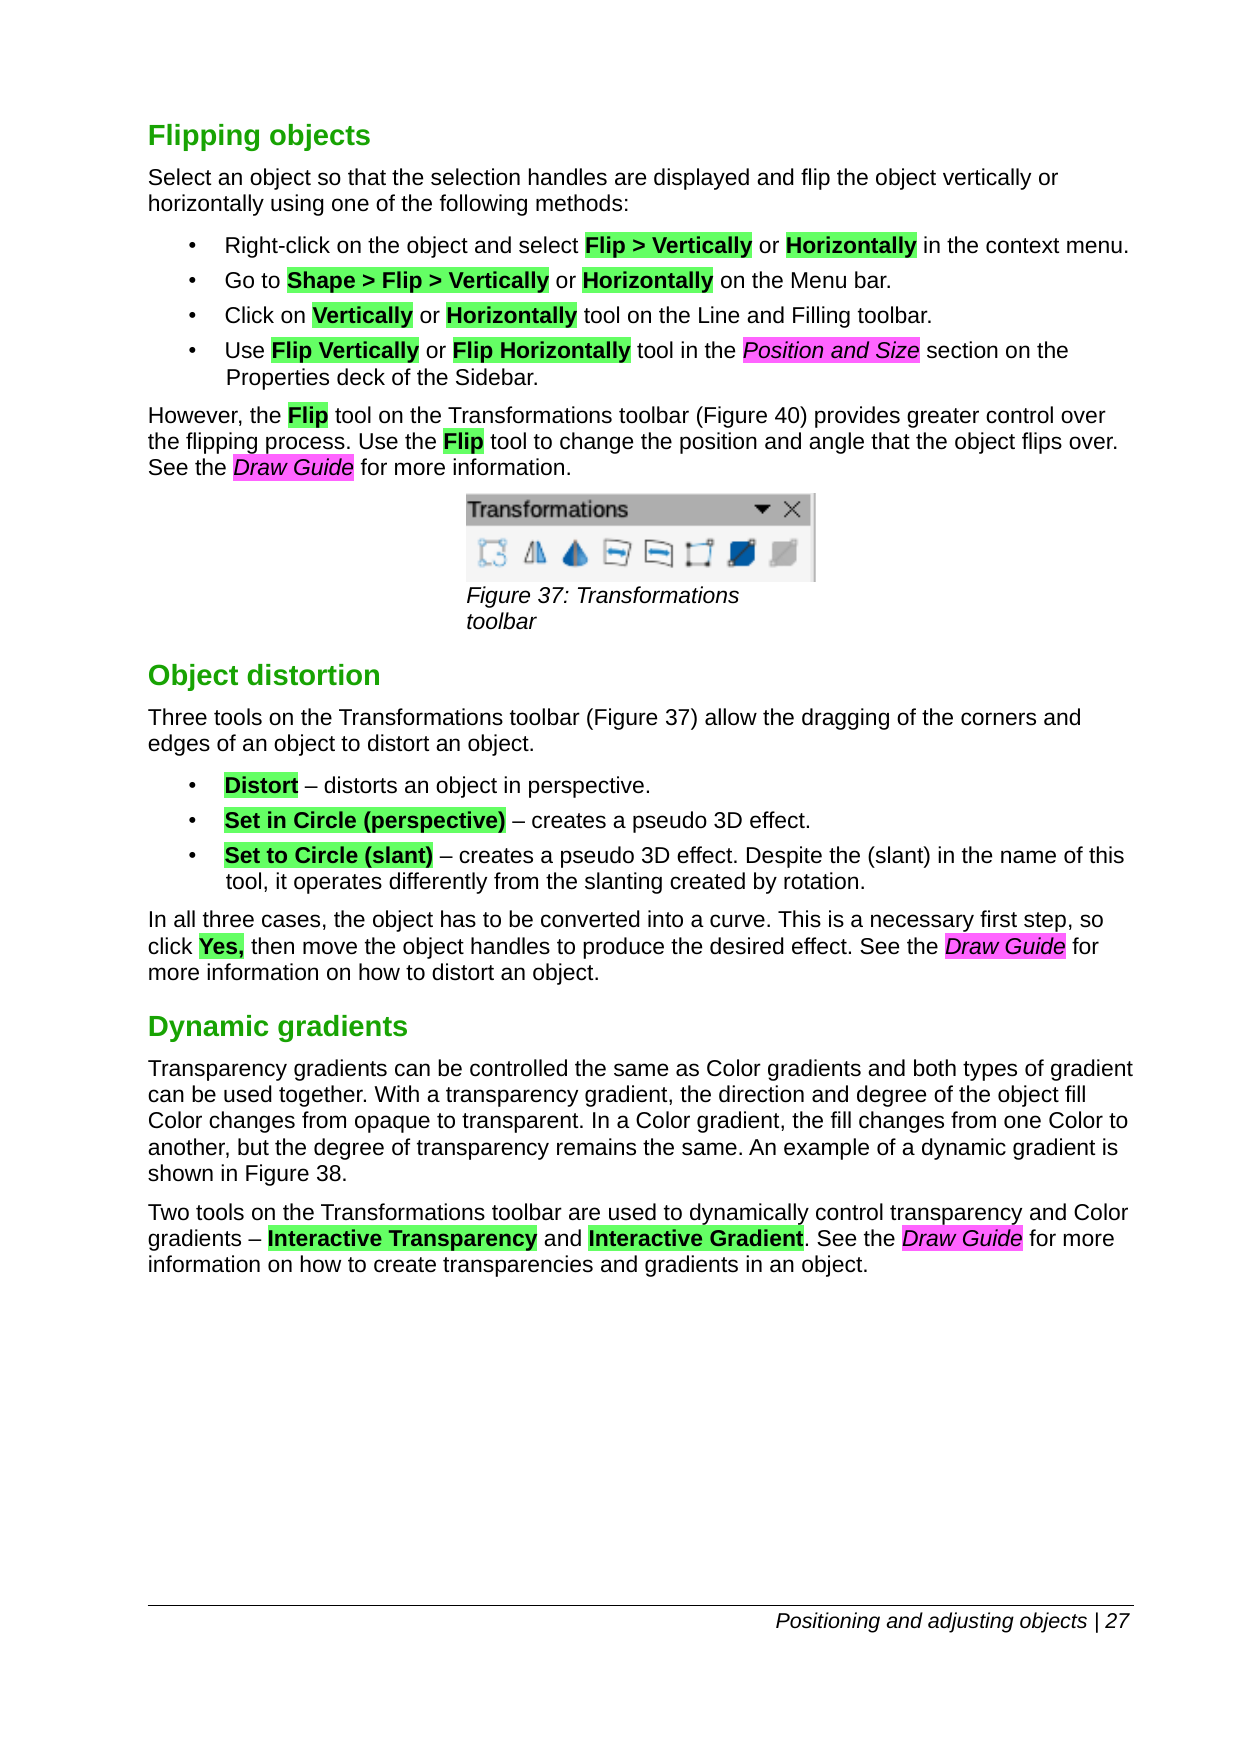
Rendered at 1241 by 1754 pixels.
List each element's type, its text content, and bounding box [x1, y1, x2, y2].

text However, the Flip tool on the Transformations toolbar (Figure 40) provides greater control over the flipping process. Use the Flip tool to change the position and angle that the object flips over. See the Draw Guide for more information. [148, 402, 1134, 481]
list Go to Shape > Flip > Vertically or Horizontally on the Menu bar. [185, 264, 1134, 293]
list Set in Circle (perspective) – creates a pseudo 3D effect. [185, 804, 1134, 833]
list Use Flip Vertically or Flip Horizontally tool in the Position and Size section on the Properties deck of the Sidebar. [185, 334, 1134, 393]
text In all three cases, the object has to be converted into a curve. This is a necessary first step, so click Yes, then move the object handles to produce the desired effect. See the Draw Guide for more information on how to distort an object. [148, 906, 1134, 986]
subtitle Dynamic gradients [148, 1009, 1134, 1043]
text Three tools on the Transformations toolbar (Figure 37) allow the dragging of the corners and edges of an object to distort an object. [148, 703, 1134, 756]
picture [466, 493, 816, 582]
subtitle Flipping objects [148, 118, 1134, 152]
list Distort – distorts an object in perspective. [185, 769, 1134, 798]
text Figure 37: Transformations toolbar [466, 582, 816, 634]
subtitle Object distortion [148, 658, 1134, 692]
list Click on Vertically or Horizontally tool on the Line and Filling toolbar. [185, 299, 1134, 328]
text Two tools on the Transformations toolbar are used to dynamically control transparency and Color gradients – Interactive Transparency and Interactive Gradient. See the Draw Guide for more information on how to create transparencies and gradients in an object. [148, 1199, 1134, 1278]
list Set to Circle (slant) – creates a pseudo 3D effect. Despite the (slant) in the name of this tool, it operates differently from the slanting created by rotation. [185, 839, 1134, 898]
list Select an object so that the selection handles are displayed and flip the object vertically or horizontally using one of the following methods: [148, 163, 1134, 216]
text Transparency gradients can be controlled the same as Color gradients and both types of gradient can be used together. With a transparency gradient, the direction and degree of the object fill Color changes from opaque to transparent. In a Color gradient, the fill changes from one Color to another, but the degree of transparency remains the same. An example of a dynamic gradient is shown in Figure 38. [148, 1054, 1134, 1186]
list Right-click on the object and select Flip > Vertically or Horizontally in the context menu. [185, 229, 1134, 258]
